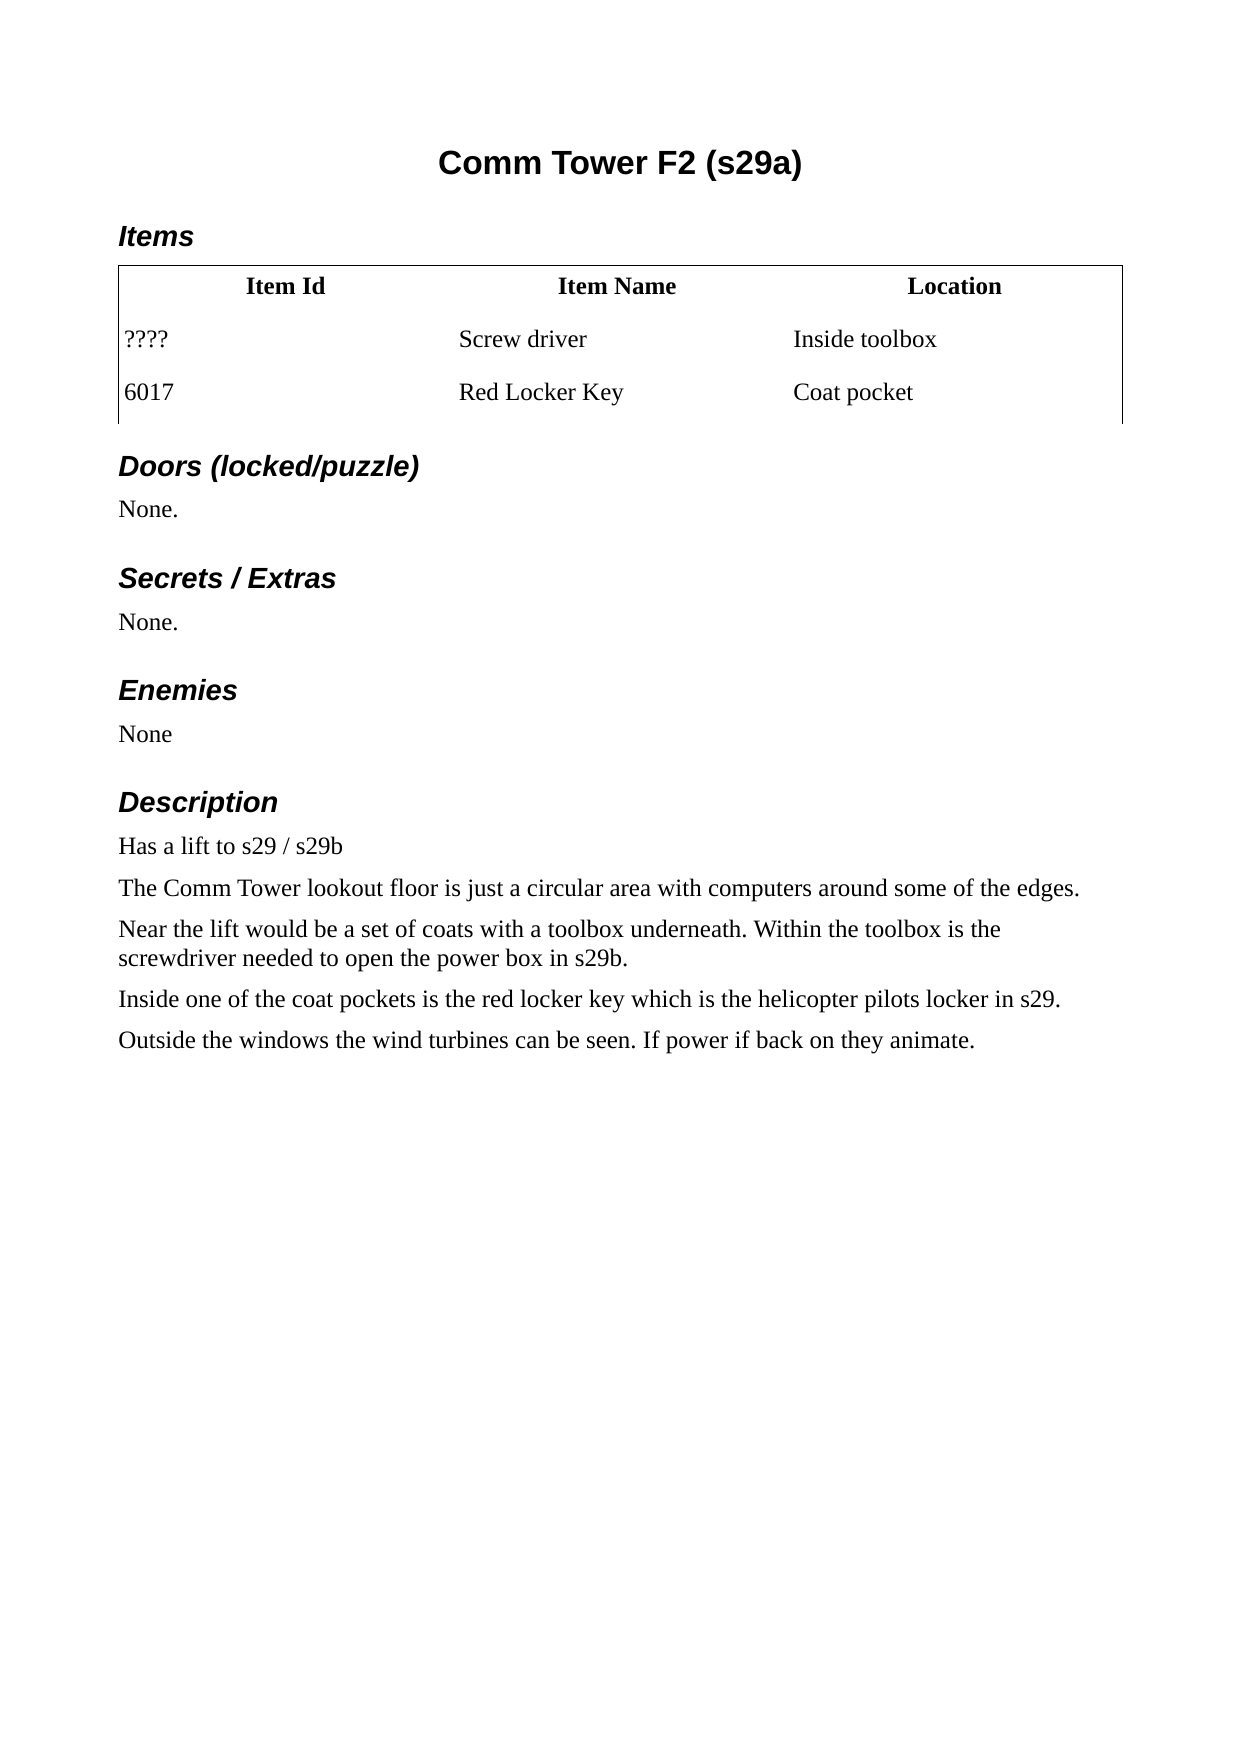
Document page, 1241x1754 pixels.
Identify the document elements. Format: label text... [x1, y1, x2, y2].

text The Comm Tower lookout floor is just a circular area with computers around some of the edges. [118, 873, 1122, 901]
subtitle Secrets / Extras [118, 561, 1122, 594]
text Inside one of the coat pockets is the red locker key which is the helicopter pilots locker in s29. [118, 984, 1122, 1013]
table_header Location [788, 266, 1122, 318]
table_header Item Name [453, 266, 787, 318]
table_cell ???? [119, 318, 453, 371]
subtitle Doors (locked/puzzle) [118, 448, 1122, 482]
table_cell 6017 [119, 371, 453, 423]
text None. [118, 607, 1122, 636]
table_header Item Id [119, 266, 453, 318]
subtitle Description [118, 785, 1122, 819]
table_cell Inside toolbox [788, 318, 1122, 371]
table_cell Red Locker Key [453, 371, 787, 423]
text Near the lift would be a set of coats with a toolbox underneath. Within the toolbox is the screwdriver needed to open the power box in s29b. [118, 914, 1122, 971]
table_cell Screw driver [453, 318, 787, 371]
text Has a lift to s29 / s29b [118, 831, 1122, 860]
text None. [118, 494, 1122, 523]
table_cell Coat pocket [788, 371, 1122, 423]
text Outside the windows the wind turbines can be seen. If power if back on they animate. [118, 1025, 1122, 1054]
subtitle Enemies [118, 673, 1122, 707]
text None [118, 719, 1122, 748]
subtitle Items [118, 219, 1122, 253]
subtitle Comm Tower F2 (s29a) [118, 143, 1122, 182]
